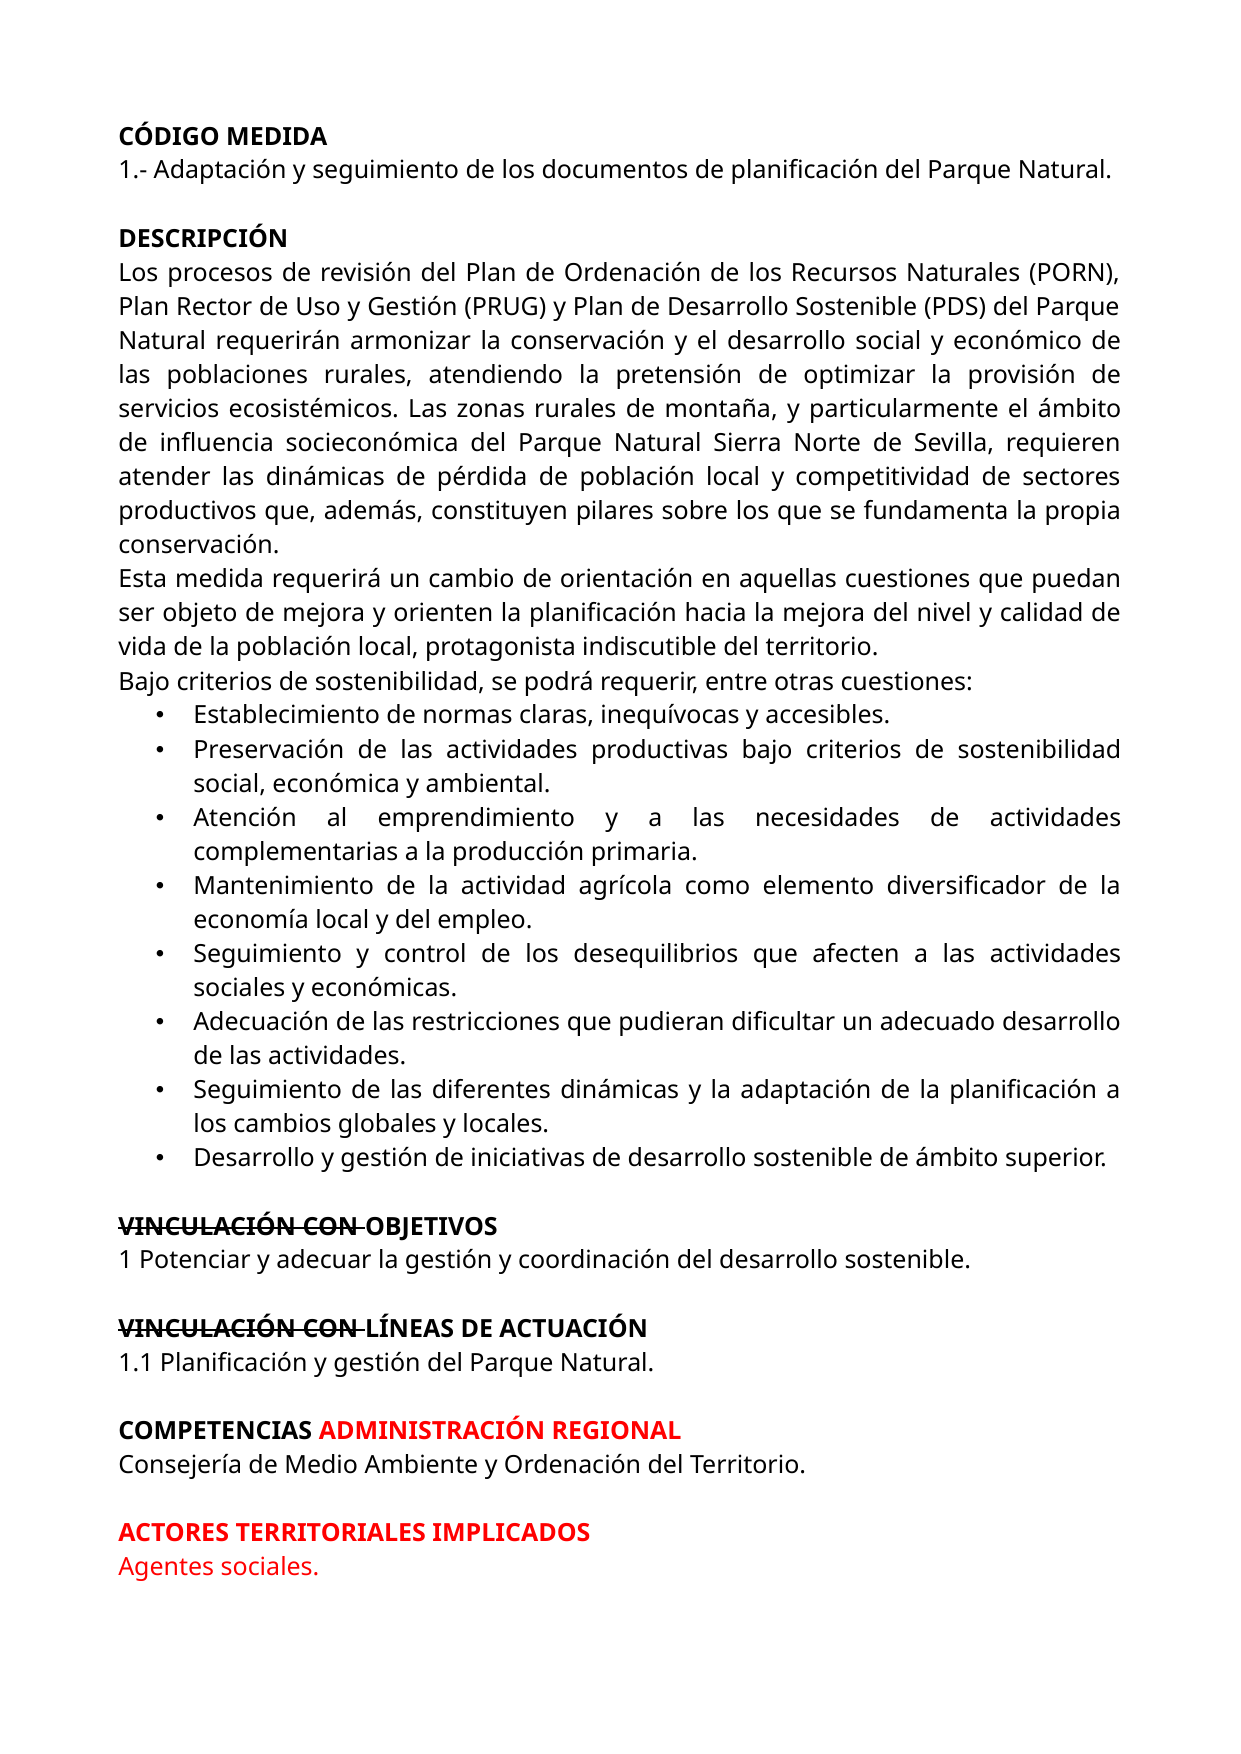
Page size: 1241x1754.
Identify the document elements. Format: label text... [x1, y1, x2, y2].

list Adecuación de las restricciones que pudieran dificultar un adecuado desarrollo de las actividades. [156, 1004, 1122, 1072]
text ACTORES TERRITORIALES IMPLICADOS [118, 1515, 1122, 1549]
text 1.1 Planificación y gestión del Parque Natural. [118, 1344, 1122, 1378]
text 1.- Adaptación y seguimiento de los documentos de planificación del Parque Natural. [118, 152, 1122, 186]
text DESCRIPCIÓN [118, 220, 1122, 254]
list Preservación de las actividades productivas bajo criterios de sostenibilidad social, económica y ambiental. [156, 731, 1122, 799]
text Esta medida requerirá un cambio de orientación en aquellas cuestiones que puedan ser objeto de mejora y orienten la planificación hacia la mejora del nivel y calidad de vida de la población local, protagonista indiscutible del territorio. [118, 561, 1122, 663]
text COMPETENCIAS ADMINISTRACIÓN REGIONAL [118, 1412, 1122, 1447]
text VINCULACIÓN CON OBJETIVOS [118, 1208, 1122, 1242]
list Seguimiento de las diferentes dinámicas y la adaptación de la planificación a los cambios globales y locales. [156, 1072, 1122, 1140]
list Atención al emprendimiento y a las necesidades de actividades complementarias a la producción primaria. [156, 799, 1122, 867]
text Consejería de Medio Ambiente y Ordenación del Territorio. [118, 1447, 1122, 1481]
text Bajo criterios de sostenibilidad, se podrá requerir, entre otras cuestiones: [118, 663, 1122, 697]
text Agentes sociales. [118, 1549, 1122, 1583]
text 1 Potenciar y adecuar la gestión y coordinación del desarrollo sostenible. [118, 1242, 1122, 1276]
list Establecimiento de normas claras, inequívocas y accesibles. [156, 697, 1122, 731]
list Seguimiento y control de los desequilibrios que afecten a las actividades sociales y económicas. [156, 936, 1122, 1004]
list Mantenimiento de la actividad agrícola como elemento diversificador de la economía local y del empleo. [156, 867, 1122, 936]
text VINCULACIÓN CON LÍNEAS DE ACTUACIÓN [118, 1310, 1122, 1344]
text Los procesos de revisión del Plan de Ordenación de los Recursos Naturales (PORN), Plan Rector de Uso y Gestión (PRUG) y Plan de Desarrollo Sostenible (PDS) del Parque Natural requerirán armonizar la conservación y el desarrollo social y económico de las poblaciones rurales, atendiendo la pretensión de optimizar la provisión de servicios ecosistémicos. Las zonas rurales de montaña, y particularmente el ámbito de influencia socieconómica del Parque Natural Sierra Norte de Sevilla, requieren atender las dinámicas de pérdida de población local y competitividad de sectores productivos que, además, constituyen pilares sobre los que se fundamenta la propia conservación. [118, 254, 1122, 561]
text CÓDIGO MEDIDA [118, 118, 1122, 152]
list Desarrollo y gestión de iniciativas de desarrollo sostenible de ámbito superior. [156, 1140, 1122, 1174]
